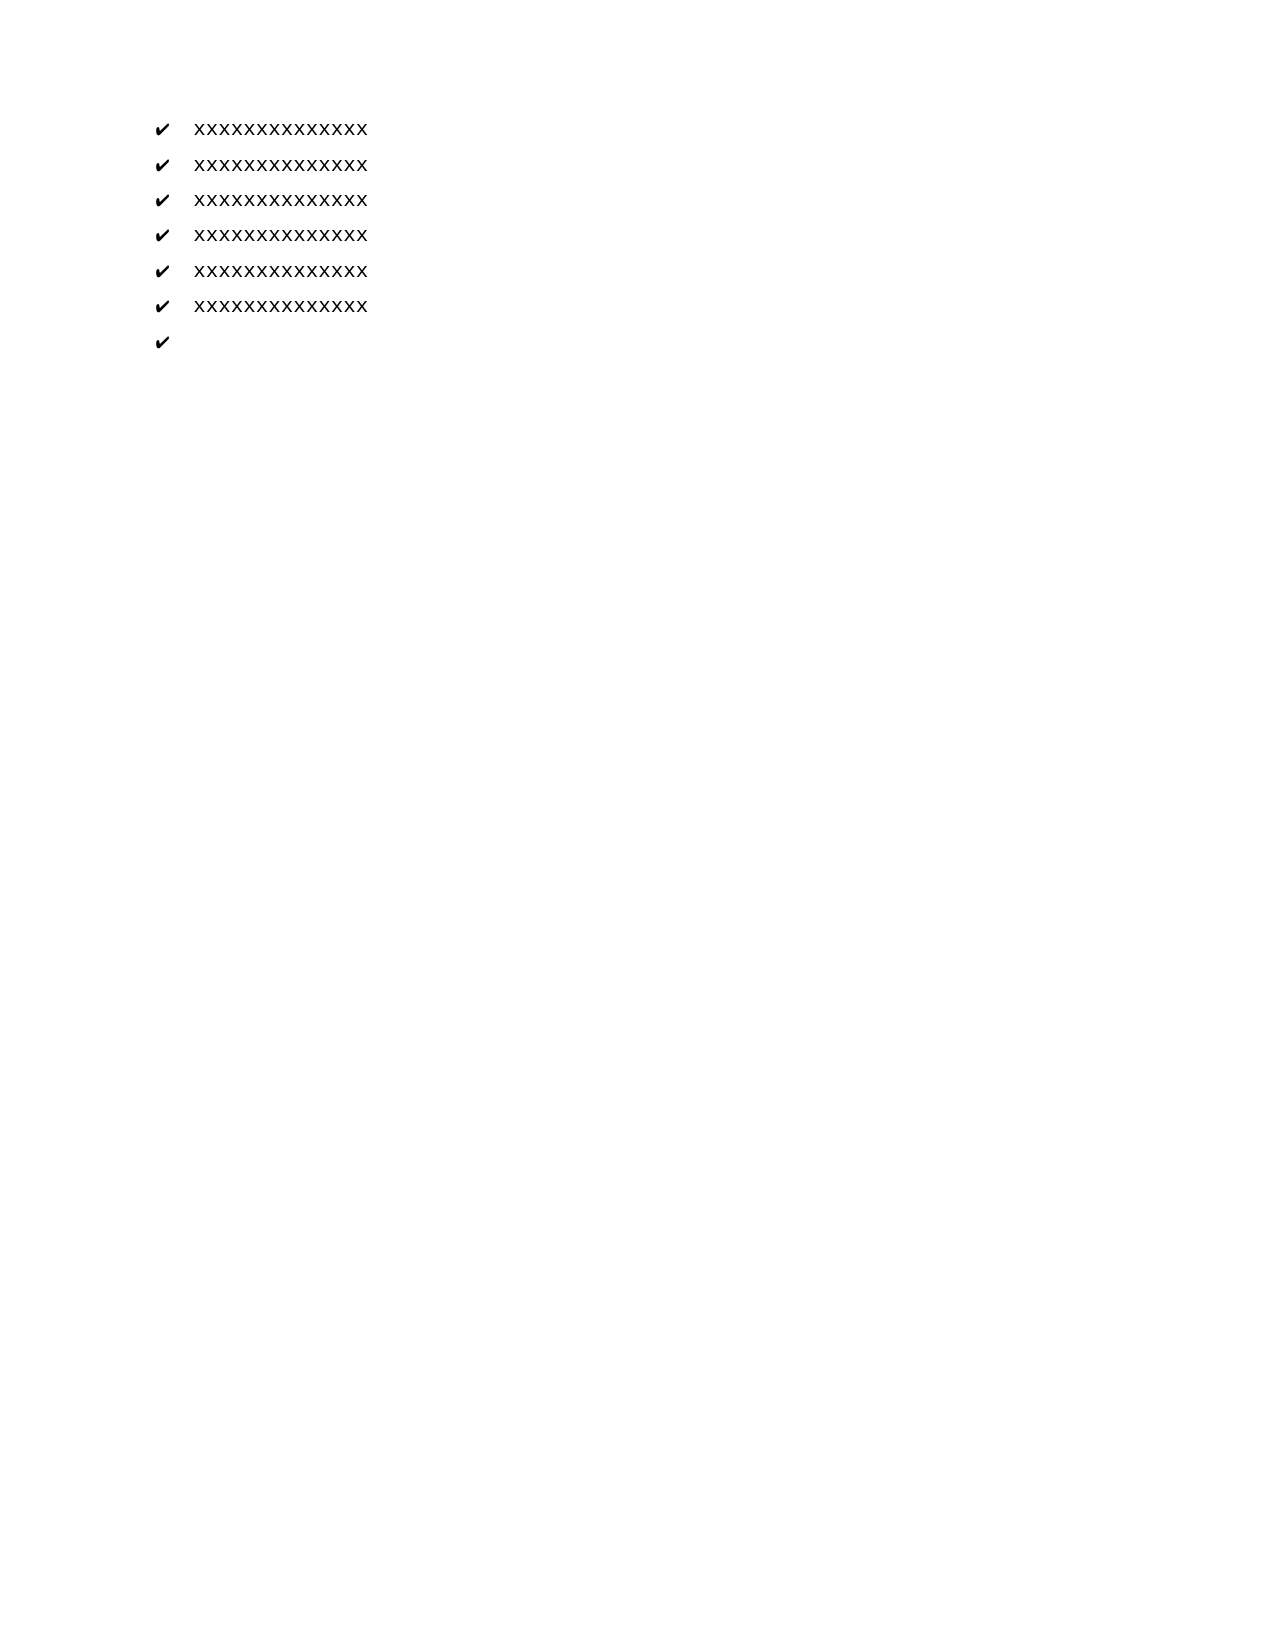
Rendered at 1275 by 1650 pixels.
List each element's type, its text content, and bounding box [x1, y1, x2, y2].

list xxxxxxxxxxxxxx [156, 224, 1157, 248]
list xxxxxxxxxxxxxx [156, 153, 1157, 177]
list xxxxxxxxxxxxxx [156, 260, 1157, 283]
list xxxxxxxxxxxxxx [156, 118, 1157, 142]
list xxxxxxxxxxxxxx [156, 189, 1157, 213]
list xxxxxxxxxxxxxx [156, 295, 1157, 319]
